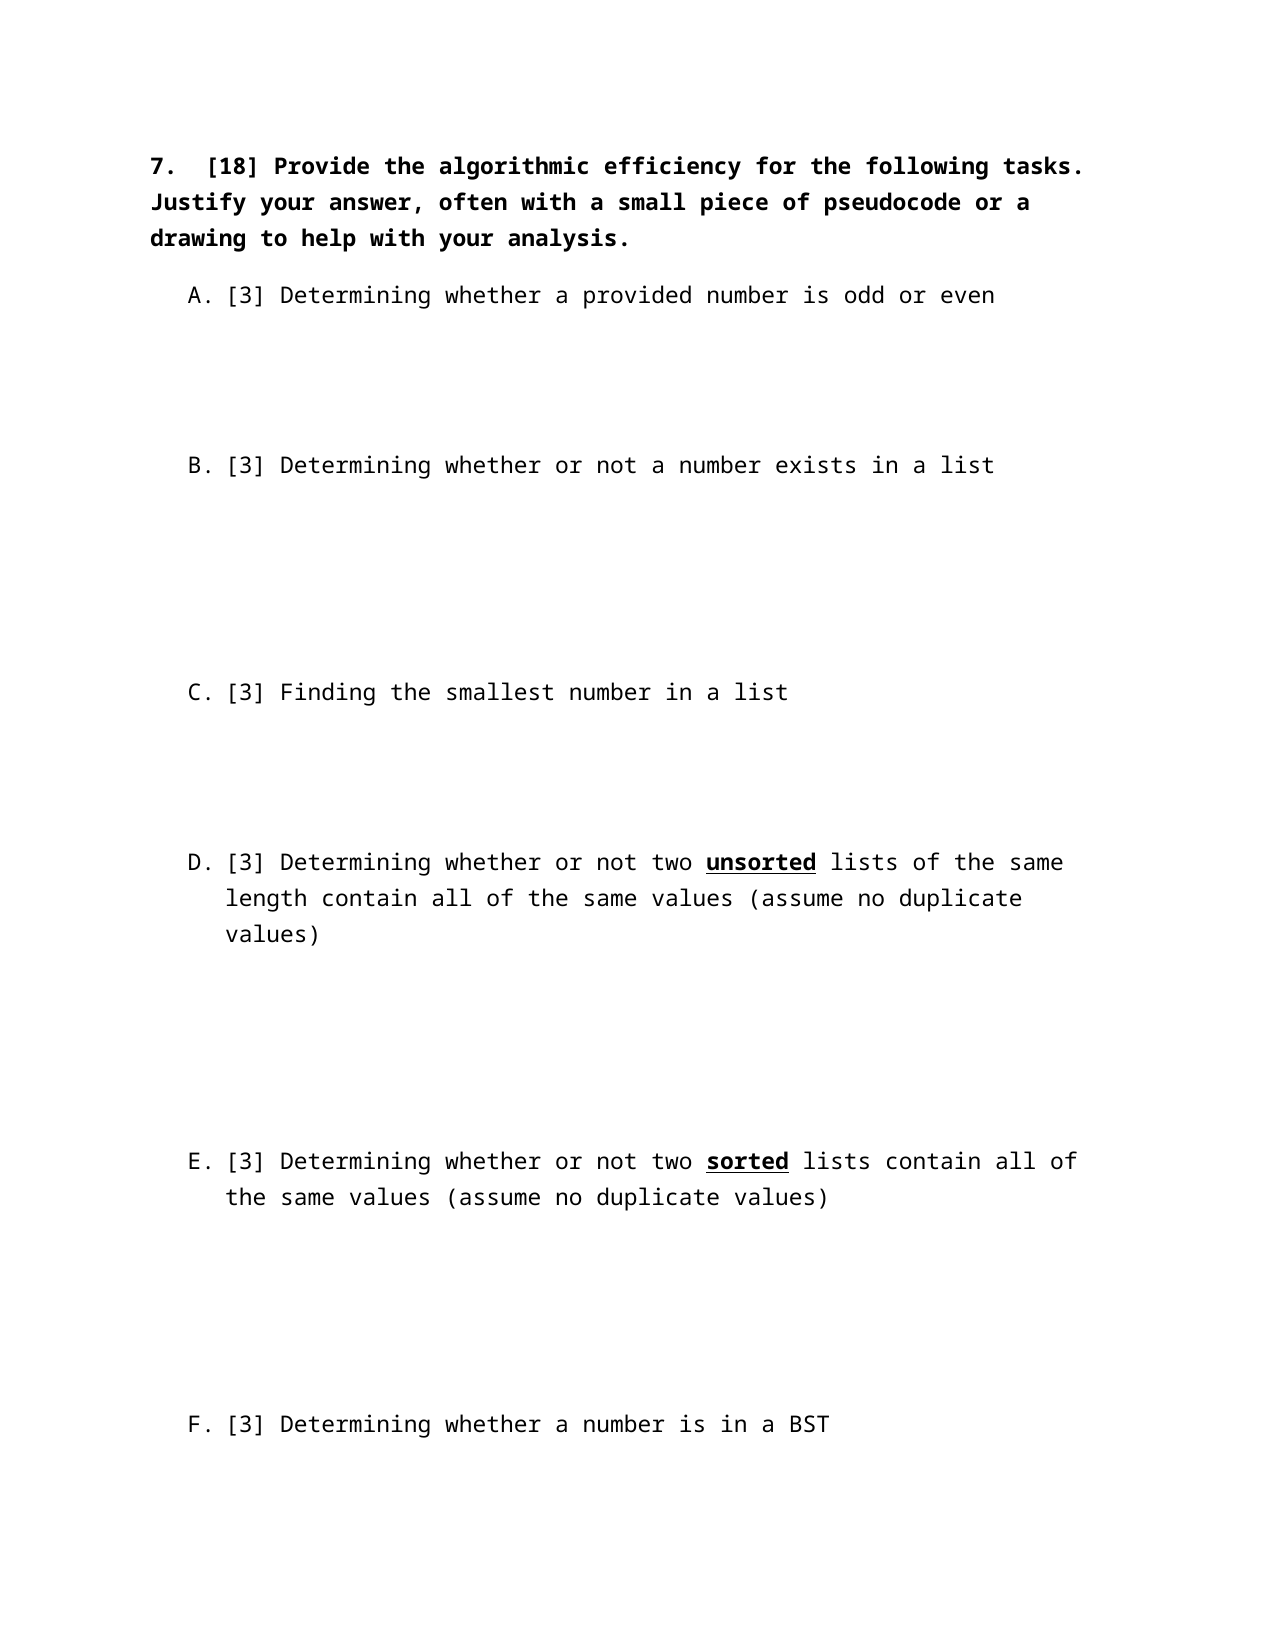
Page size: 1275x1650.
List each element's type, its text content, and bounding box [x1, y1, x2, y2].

text 7. [18] Provide the algorithmic efficiency for the following tasks. Justify your answer, often with a small piece of pseudocode or a drawing to help with your analysis. [150, 150, 1125, 253]
list [3] Determining whether or not two unsorted lists of the same length contain all of the same values (assume no duplicate values) [187, 846, 1125, 949]
list [3] Determining whether a provided number is odd or even [187, 279, 1125, 310]
list [3] Determining whether or not two sorted lists contain all of the same values (assume no duplicate values) [187, 1145, 1125, 1212]
list [3] Finding the smallest number in a list [187, 676, 1125, 707]
list [3] Determining whether or not a number exists in a list [187, 449, 1125, 480]
list [3] Determining whether a number is in a BST [187, 1408, 1125, 1439]
